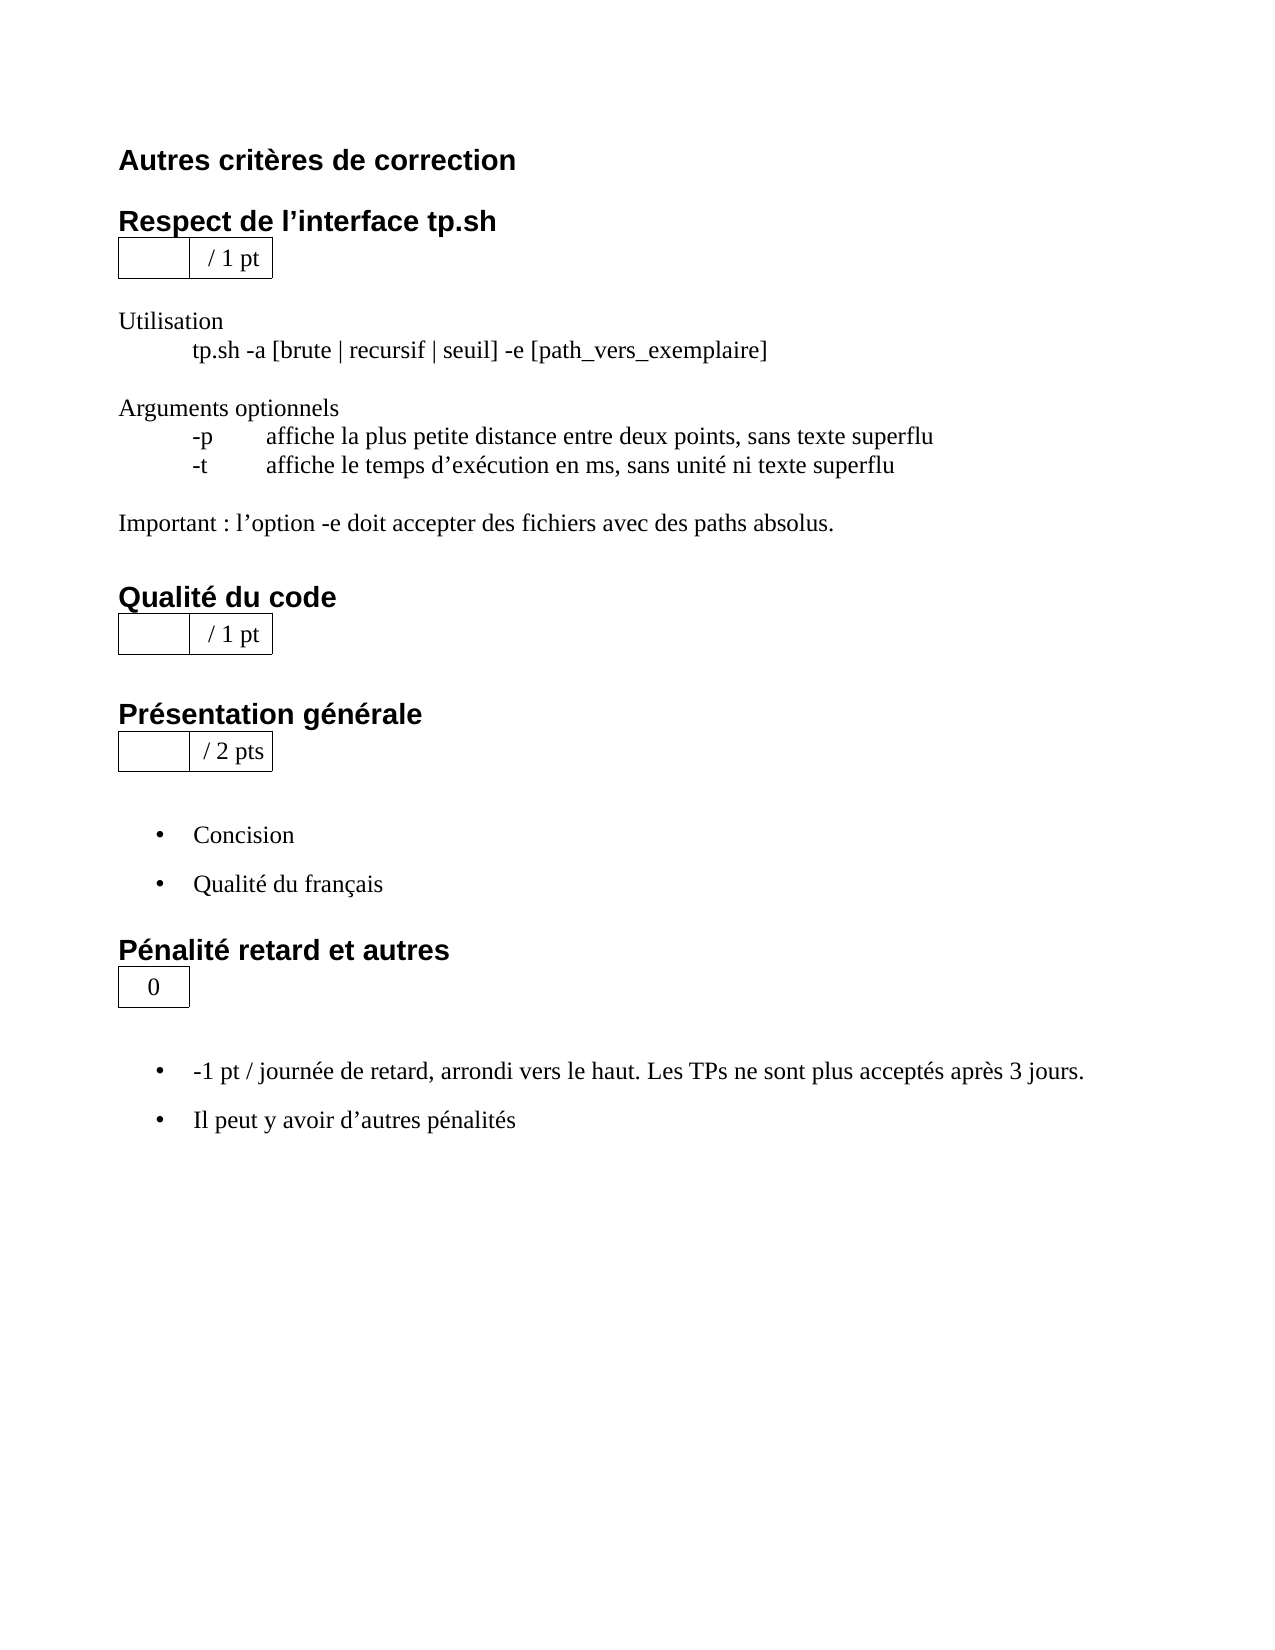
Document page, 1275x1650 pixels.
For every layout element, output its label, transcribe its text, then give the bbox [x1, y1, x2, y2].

list Il peut y avoir d’autres pénalités [156, 1105, 1157, 1134]
list Concision [156, 820, 1157, 849]
text Utilisation [118, 306, 1157, 335]
table_header / 1 pt [190, 238, 272, 278]
text -t affiche le temps d’exécution en ms, sans unité ni texte superflu [118, 450, 1157, 479]
text Arguments optionnels [118, 393, 1157, 421]
subtitle Pénalité retard et autres [118, 933, 1157, 966]
subtitle Présentation générale [118, 697, 1157, 731]
table_header / 1 pt [190, 614, 272, 654]
text -p affiche la plus petite distance entre deux points, sans texte superflu [118, 421, 1157, 450]
table_header [119, 614, 189, 654]
table_header [119, 238, 189, 278]
table_header [119, 732, 189, 771]
list Qualité du français [156, 869, 1157, 898]
subtitle Qualité du code [118, 580, 1157, 613]
table_header 0 [119, 967, 189, 1007]
subtitle Autres critères de correction [118, 143, 1157, 177]
text tp.sh -a [brute | recursif | seuil] -e [path_vers_exemplaire] [118, 335, 1157, 364]
table_header / 2 pts [190, 732, 272, 771]
subtitle Respect de l’interface tp.sh [118, 204, 1157, 237]
text Important : l’option -e doit accepter des fichiers avec des paths absolus. [118, 508, 1157, 536]
list -1 pt / journée de retard, arrondi vers le haut. Les TPs ne sont plus acceptés après 3 jours. [156, 1056, 1157, 1084]
